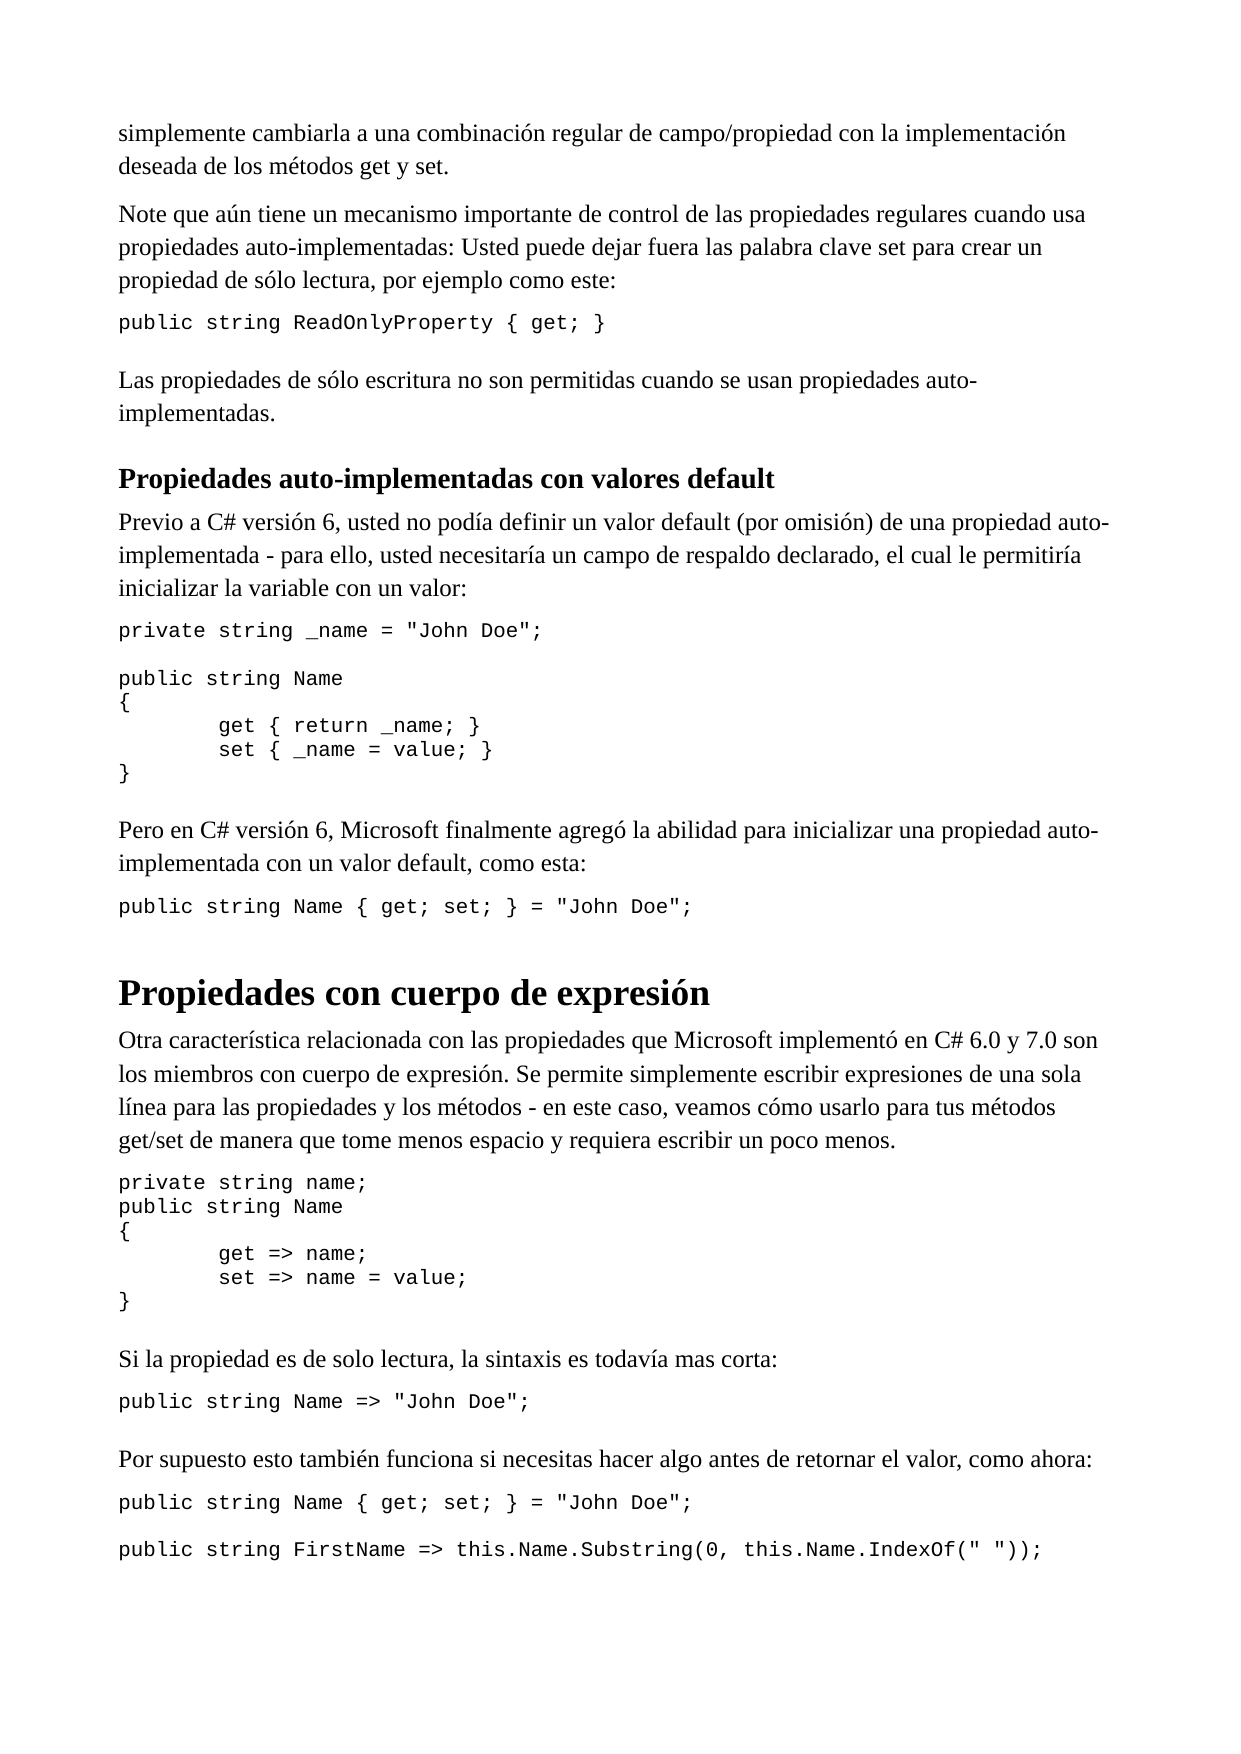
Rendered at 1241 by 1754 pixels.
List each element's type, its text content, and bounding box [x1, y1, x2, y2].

text } [118, 762, 1122, 786]
text Pero en C# versión 6, Microsoft finalmente agregó la abilidad para inicializar una propiedad auto-implementada con un valor default, como esta: [118, 815, 1122, 877]
text set { _name = value; } [118, 739, 1122, 762]
subtitle Propiedades auto-implementadas con valores default [118, 461, 1122, 494]
text Previo a C# versión 6, usted no podía definir un valor default (por omisión) de una propiedad auto-implementada - para ello, usted necesitaría un campo de respaldo declarado, el cual le permitiría inicializar la variable con un valor: [118, 507, 1122, 602]
text public string Name => "John Doe"; [118, 1391, 1122, 1415]
text simplemente cambiarla a una combinación regular de campo/propiedad con la implementación deseada de los métodos get y set. [118, 118, 1122, 180]
text { [118, 691, 1122, 715]
text Note que aún tiene un mecanismo importante de control de las propiedades regulares cuando usa propiedades auto-implementadas: Usted puede dejar fuera las palabra clave set para crear un propiedad de sólo lectura, por ejemplo como este: [118, 199, 1122, 293]
text private string _name = "John Doe"; [118, 620, 1122, 644]
text public string FirstName => this.Name.Substring(0, this.Name.IndexOf(" ")); [118, 1539, 1122, 1563]
text Por supuesto esto también funciona si necesitas hacer algo antes de retornar el valor, como ahora: [118, 1444, 1122, 1473]
text } [118, 1291, 1122, 1314]
text get => name; [118, 1243, 1122, 1267]
text public string Name [118, 668, 1122, 691]
text public string Name { get; set; } = "John Doe"; [118, 896, 1122, 920]
text set => name = value; [118, 1267, 1122, 1291]
text public string Name [118, 1196, 1122, 1219]
text { [118, 1219, 1122, 1243]
text get { return _name; } [118, 715, 1122, 739]
text public string ReadOnlyProperty { get; } [118, 312, 1122, 336]
text public string Name { get; set; } = "John Doe"; [118, 1492, 1122, 1516]
text private string name; [118, 1172, 1122, 1196]
text Otra característica relacionada con las propiedades que Microsoft implementó en C# 6.0 y 7.0 son los miembros con cuerpo de expresión. Se permite simplemente escribir expresiones de una sola línea para las propiedades y los métodos - en este caso, veamos cómo usarlo para tus métodos get/set de manera que tome menos espacio y requiera escribir un poco menos. [118, 1026, 1122, 1153]
text Las propiedades de sólo escritura no son permitidas cuando se usan propiedades auto-implementadas. [118, 366, 1122, 427]
subtitle Propiedades con cuerpo de expresión [118, 970, 1122, 1013]
text Si la propiedad es de solo lectura, la sintaxis es todavía mas corta: [118, 1344, 1122, 1372]
